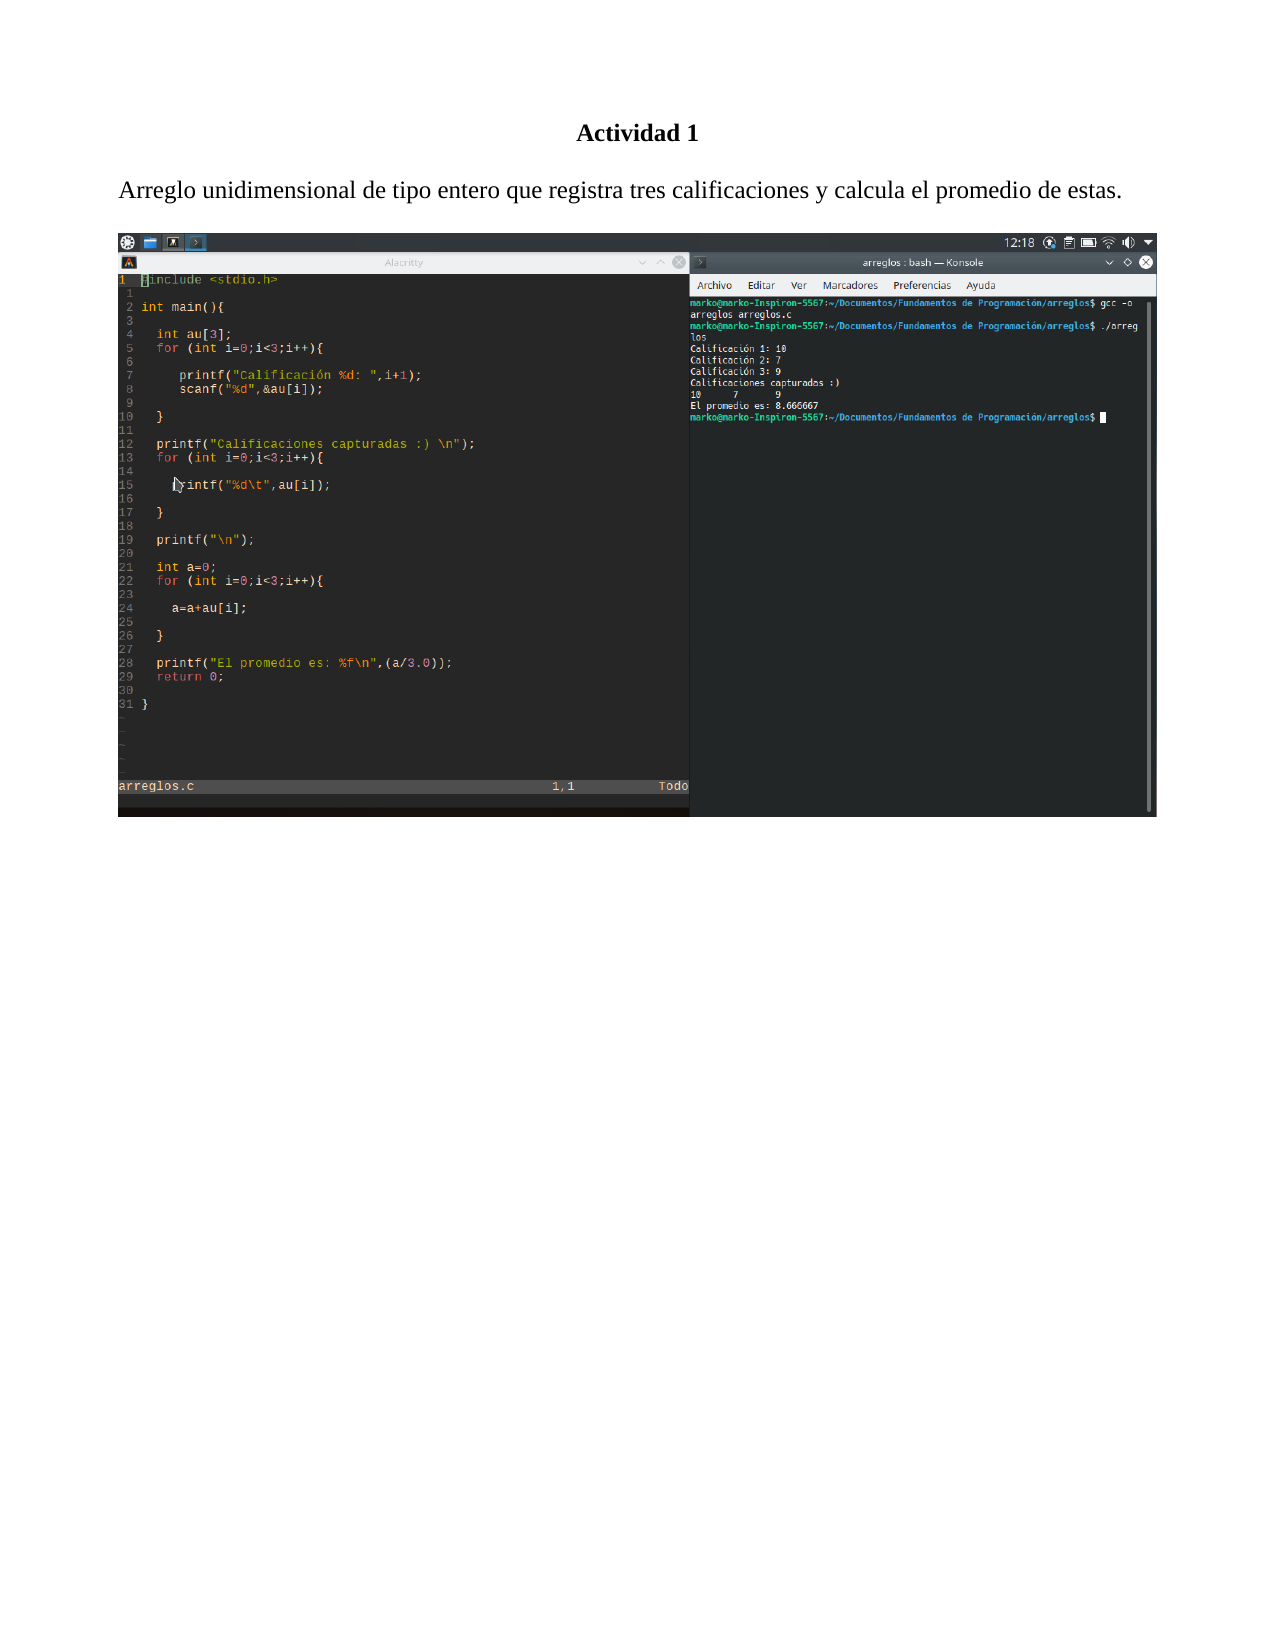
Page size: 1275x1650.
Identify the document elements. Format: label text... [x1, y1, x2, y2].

text Actividad 1 [118, 118, 1157, 147]
text Arreglo unidimensional de tipo entero que registra tres calificaciones y calcula el promedio de estas. [118, 176, 1157, 204]
picture [118, 233, 1157, 817]
